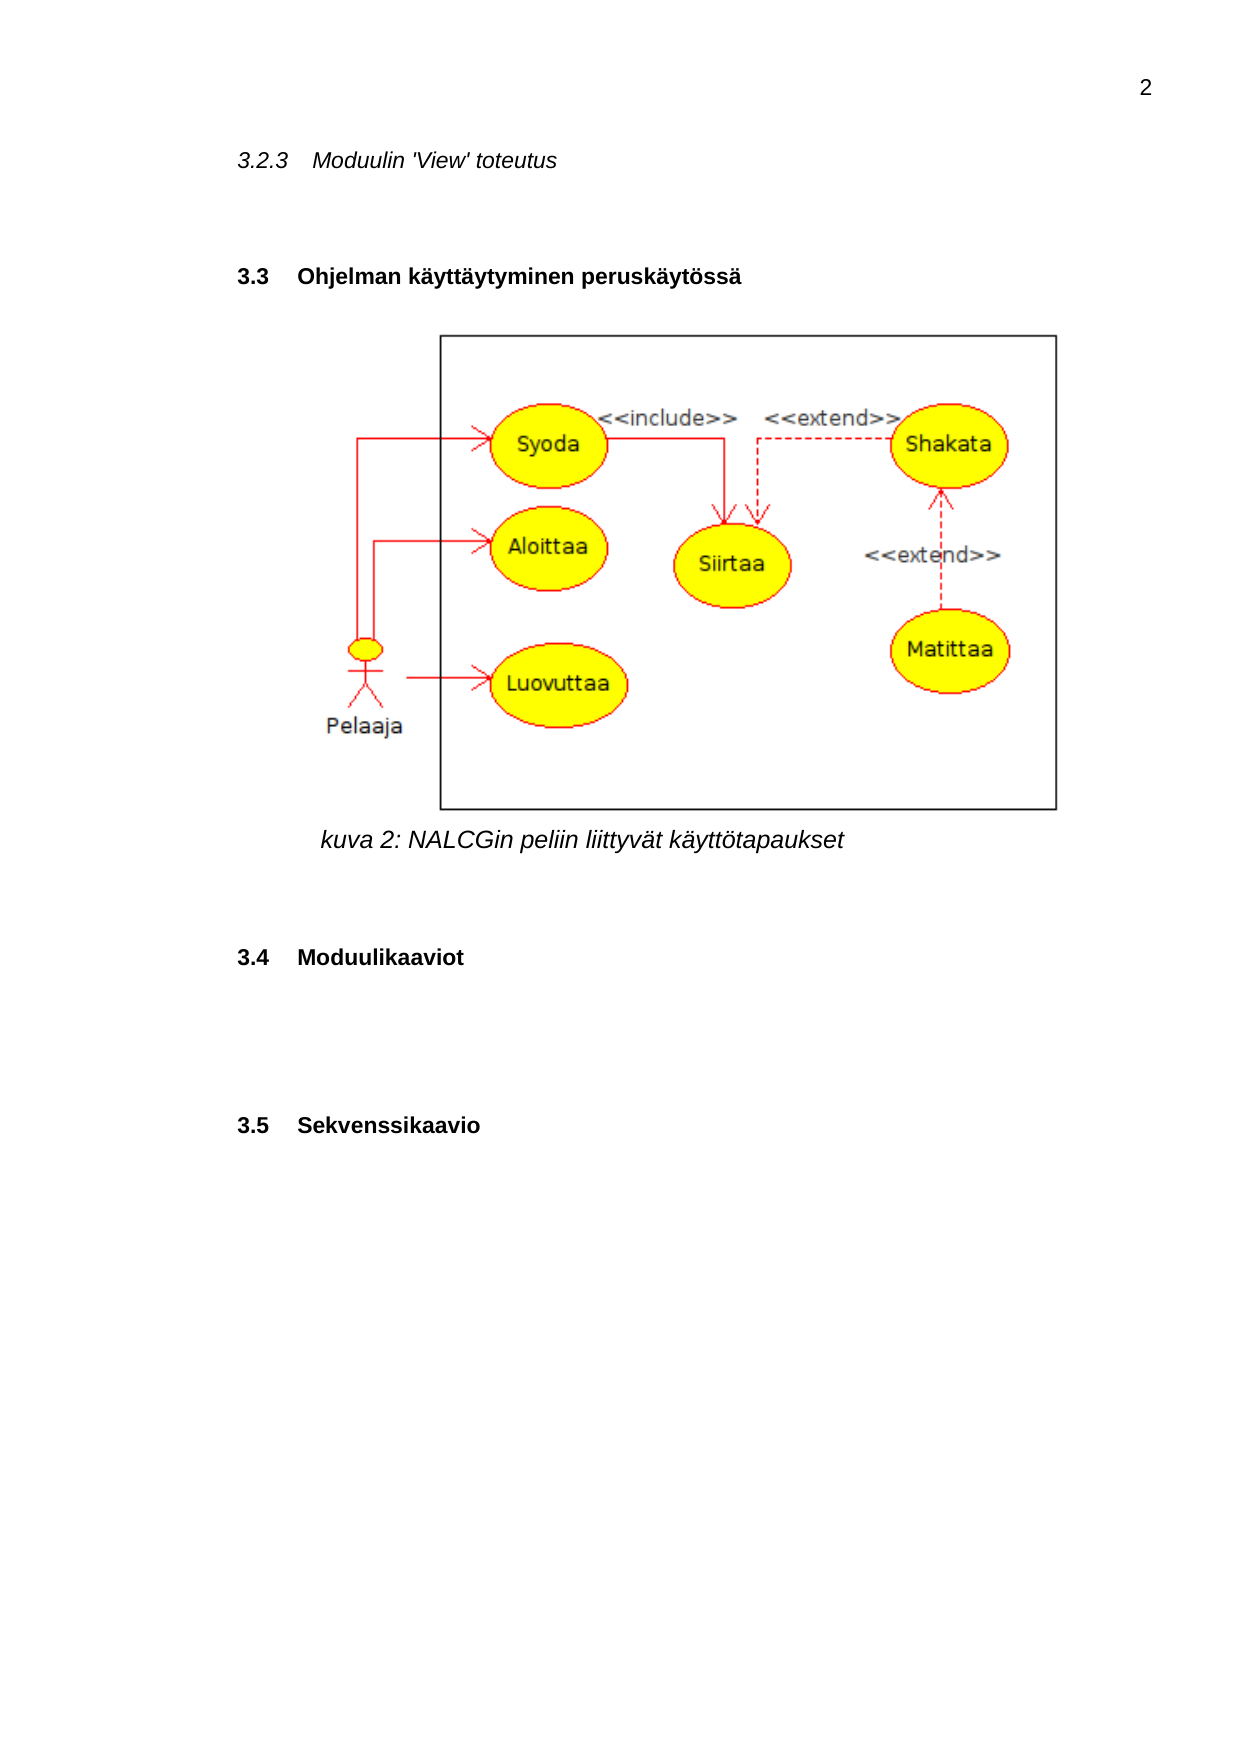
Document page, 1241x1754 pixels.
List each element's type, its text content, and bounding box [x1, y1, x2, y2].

subtitle Moduulikaaviot [237, 944, 1152, 970]
text kuva 2: NALCGin peliin liittyvät käyttötapaukset [320, 826, 1069, 854]
subtitle Moduulin 'View' toteutus [237, 147, 1152, 173]
subtitle Ohjelman käyttäytyminen peruskäytössä [237, 263, 1152, 289]
picture [320, 320, 1069, 826]
subtitle Sekvenssikaavio [237, 1112, 1152, 1138]
